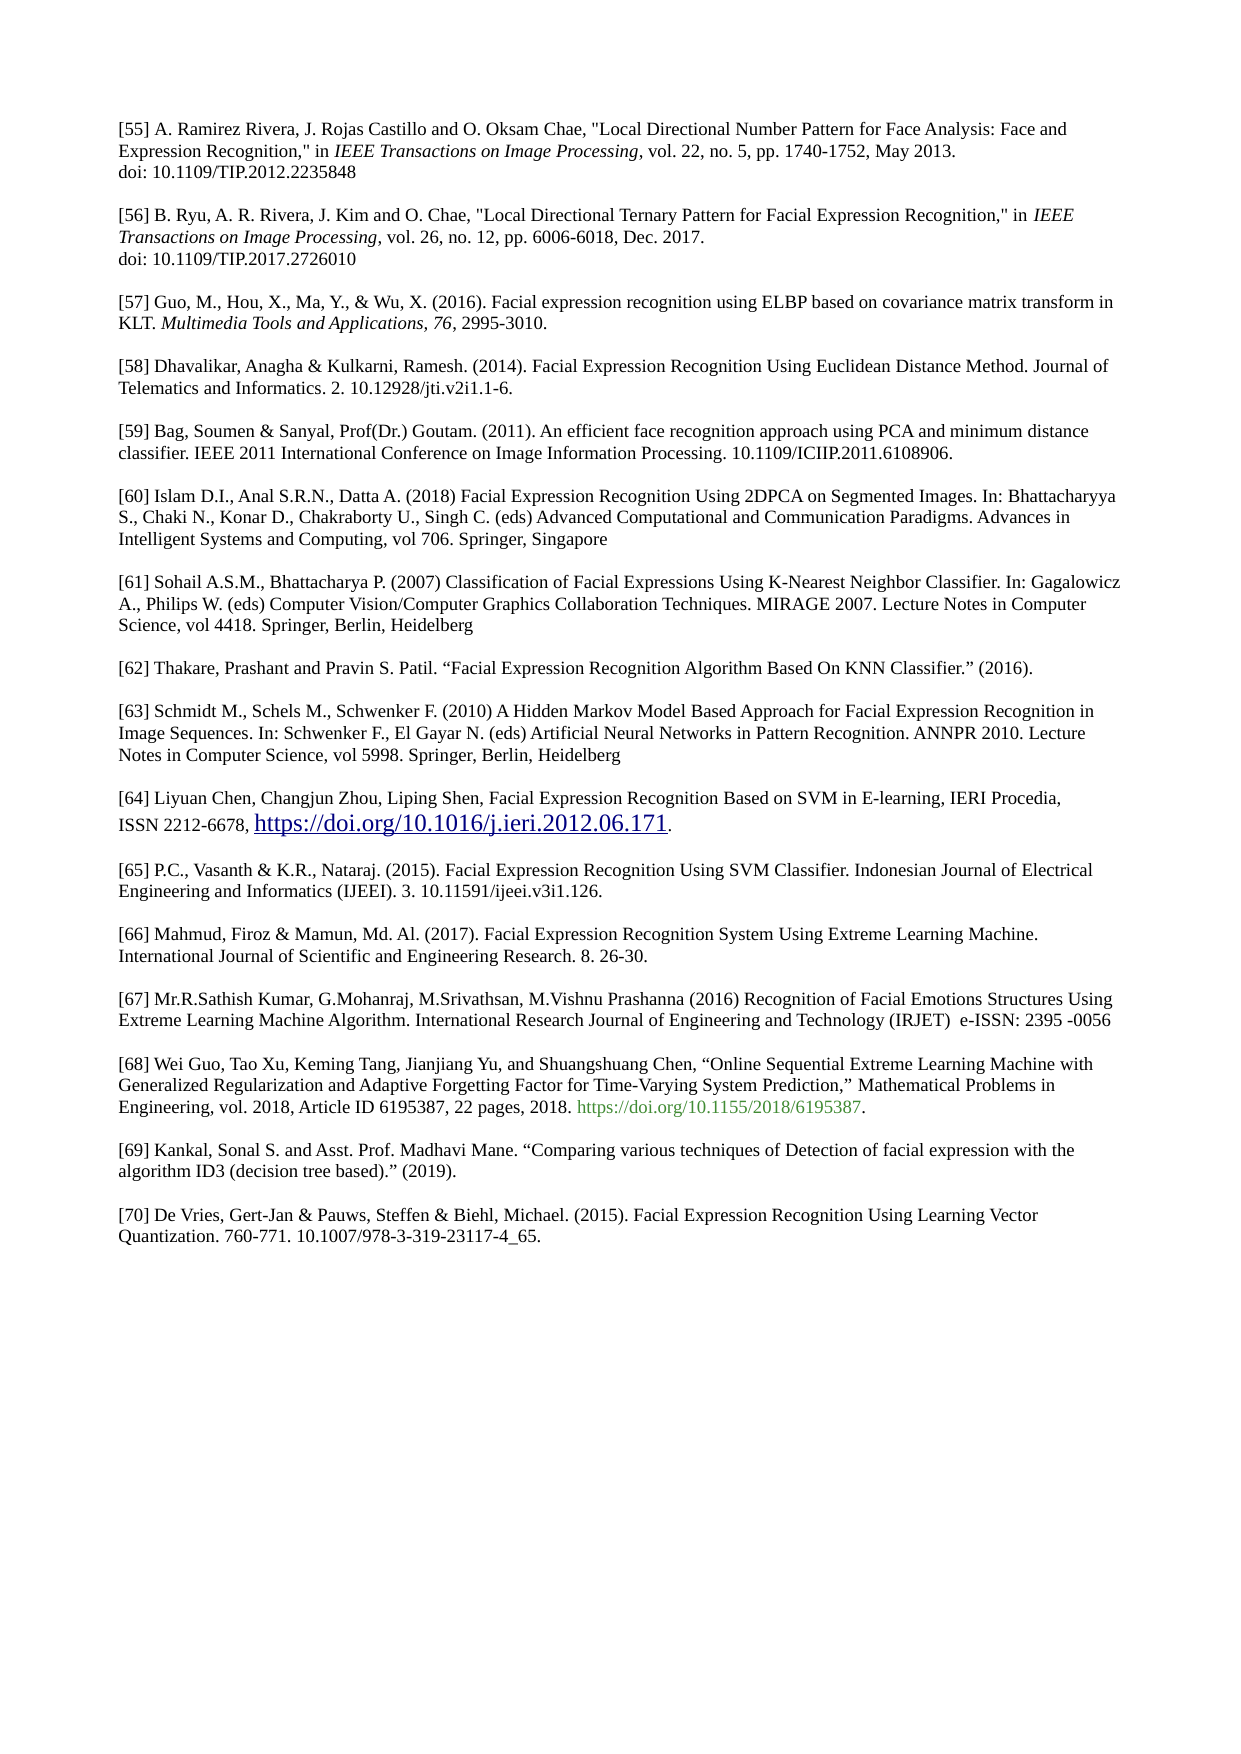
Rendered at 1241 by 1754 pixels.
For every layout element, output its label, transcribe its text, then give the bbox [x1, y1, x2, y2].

text [64] Liyuan Chen, Changjun Zhou, Liping Shen, Facial Expression Recognition Based on SVM in E-learning, IERI Procedia, [118, 787, 1122, 808]
text [55] A. Ramirez Rivera, J. Rojas Castillo and O. Oksam Chae, "Local Directional Number Pattern for Face Analysis: Face and Expression Recognition," in IEEE Transactions on Image Processing, vol. 22, no. 5, pp. 1740-1752, May 2013. doi: 10.1109/TIP.2012.2235848 [118, 118, 1122, 183]
text [67] Mr.R.Sathish Kumar, G.Mohanraj, M.Srivathsan, M.Vishnu Prashanna (2016) Recognition of Facial Emotions Structures Using Extreme Learning Machine Algorithm. International Research Journal of Engineering and Technology (IRJET) e-ISSN: 2395 -0056 [118, 988, 1122, 1031]
text [61] Sohail A.S.M., Bhattacharya P. (2007) Classification of Facial Expressions Using K-Nearest Neighbor Classifier. In: Gagalowicz A., Philips W. (eds) Computer Vision/Computer Graphics Collaboration Techniques. MIRAGE 2007. Lecture Notes in Computer Science, vol 4418. Springer, Berlin, Heidelberg [118, 571, 1122, 636]
text [59] Bag, Soumen & Sanyal, Prof(Dr.) Goutam. (2011). An efficient face recognition approach using PCA and minimum distance classifier. IEEE 2011 International Conference on Image Information Processing. 10.1109/ICIIP.2011.6108906. [118, 420, 1122, 463]
text [65] P.C., Vasanth & K.R., Nataraj. (2015). Facial Expression Recognition Using SVM Classifier. Indonesian Journal of Electrical Engineering and Informatics (IJEEI). 3. 10.11591/ijeei.v3i1.126. [118, 858, 1122, 902]
text [56] B. Ryu, A. R. Rivera, J. Kim and O. Chae, "Local Directional Ternary Pattern for Facial Expression Recognition," in IEEE Transactions on Image Processing, vol. 26, no. 12, pp. 6006-6018, Dec. 2017. doi: 10.1109/TIP.2017.2726010 [118, 204, 1122, 269]
text [63] Schmidt M., Schels M., Schwenker F. (2010) A Hidden Markov Model Based Approach for Facial Expression Recognition in Image Sequences. In: Schwenker F., El Gayar N. (eds) Artificial Neural Networks in Pattern Recognition. ANNPR 2010. Lecture Notes in Computer Science, vol 5998. Springer, Berlin, Heidelberg [118, 700, 1122, 765]
text [60] Islam D.I., Anal S.R.N., Datta A. (2018) Facial Expression Recognition Using 2DPCA on Segmented Images. In: Bhattacharyya S., Chaki N., Konar D., Chakraborty U., Singh C. (eds) Advanced Computational and Communication Paradigms. Advances in Intelligent Systems and Computing, vol 706. Springer, Singapore [118, 485, 1122, 549]
text [70] De Vries, Gert-Jan & Pauws, Steffen & Biehl, Michael. (2015). Facial Expression Recognition Using Learning Vector Quantization. 760-771. 10.1007/978-3-319-23117-4_65. [118, 1203, 1122, 1247]
text ISSN 2212-6678, https://doi.org/10.1016/j.ieri.2012.06.171. [118, 808, 1122, 837]
text [68] Wei Guo, Tao Xu, Keming Tang, Jianjiang Yu, and Shuangshuang Chen, “Online Sequential Extreme Learning Machine with Generalized Regularization and Adaptive Forgetting Factor for Time-Varying System Prediction,” Mathematical Problems in Engineering, vol. 2018, Article ID 6195387, 22 pages, 2018. https://doi.org/10.1155/2018/6195387. [118, 1052, 1122, 1117]
text [62] Thakare, Prashant and Pravin S. Patil. “Facial Expression Recognition Algorithm Based On KNN Classifier.” (2016). [118, 657, 1122, 679]
text [66] Mahmud, Firoz & Mamun, Md. Al. (2017). Facial Expression Recognition System Using Extreme Learning Machine. International Journal of Scientific and Engineering Research. 8. 26-30. [118, 923, 1122, 966]
text [58] Dhavalikar, Anagha & Kulkarni, Ramesh. (2014). Facial Expression Recognition Using Euclidean Distance Method. Journal of Telematics and Informatics. 2. 10.12928/jti.v2i1.1-6. [118, 355, 1122, 398]
text [57] Guo, M., Hou, X., Ma, Y., & Wu, X. (2016). Facial expression recognition using ELBP based on covariance matrix transform in KLT. Multimedia Tools and Applications, 76, 2995-3010. [118, 291, 1122, 334]
text [69] Kankal, Sonal S. and Asst. Prof. Madhavi Mane. “Comparing various techniques of Detection of facial expression with the algorithm ID3 (decision tree based).” (2019). [118, 1139, 1122, 1182]
